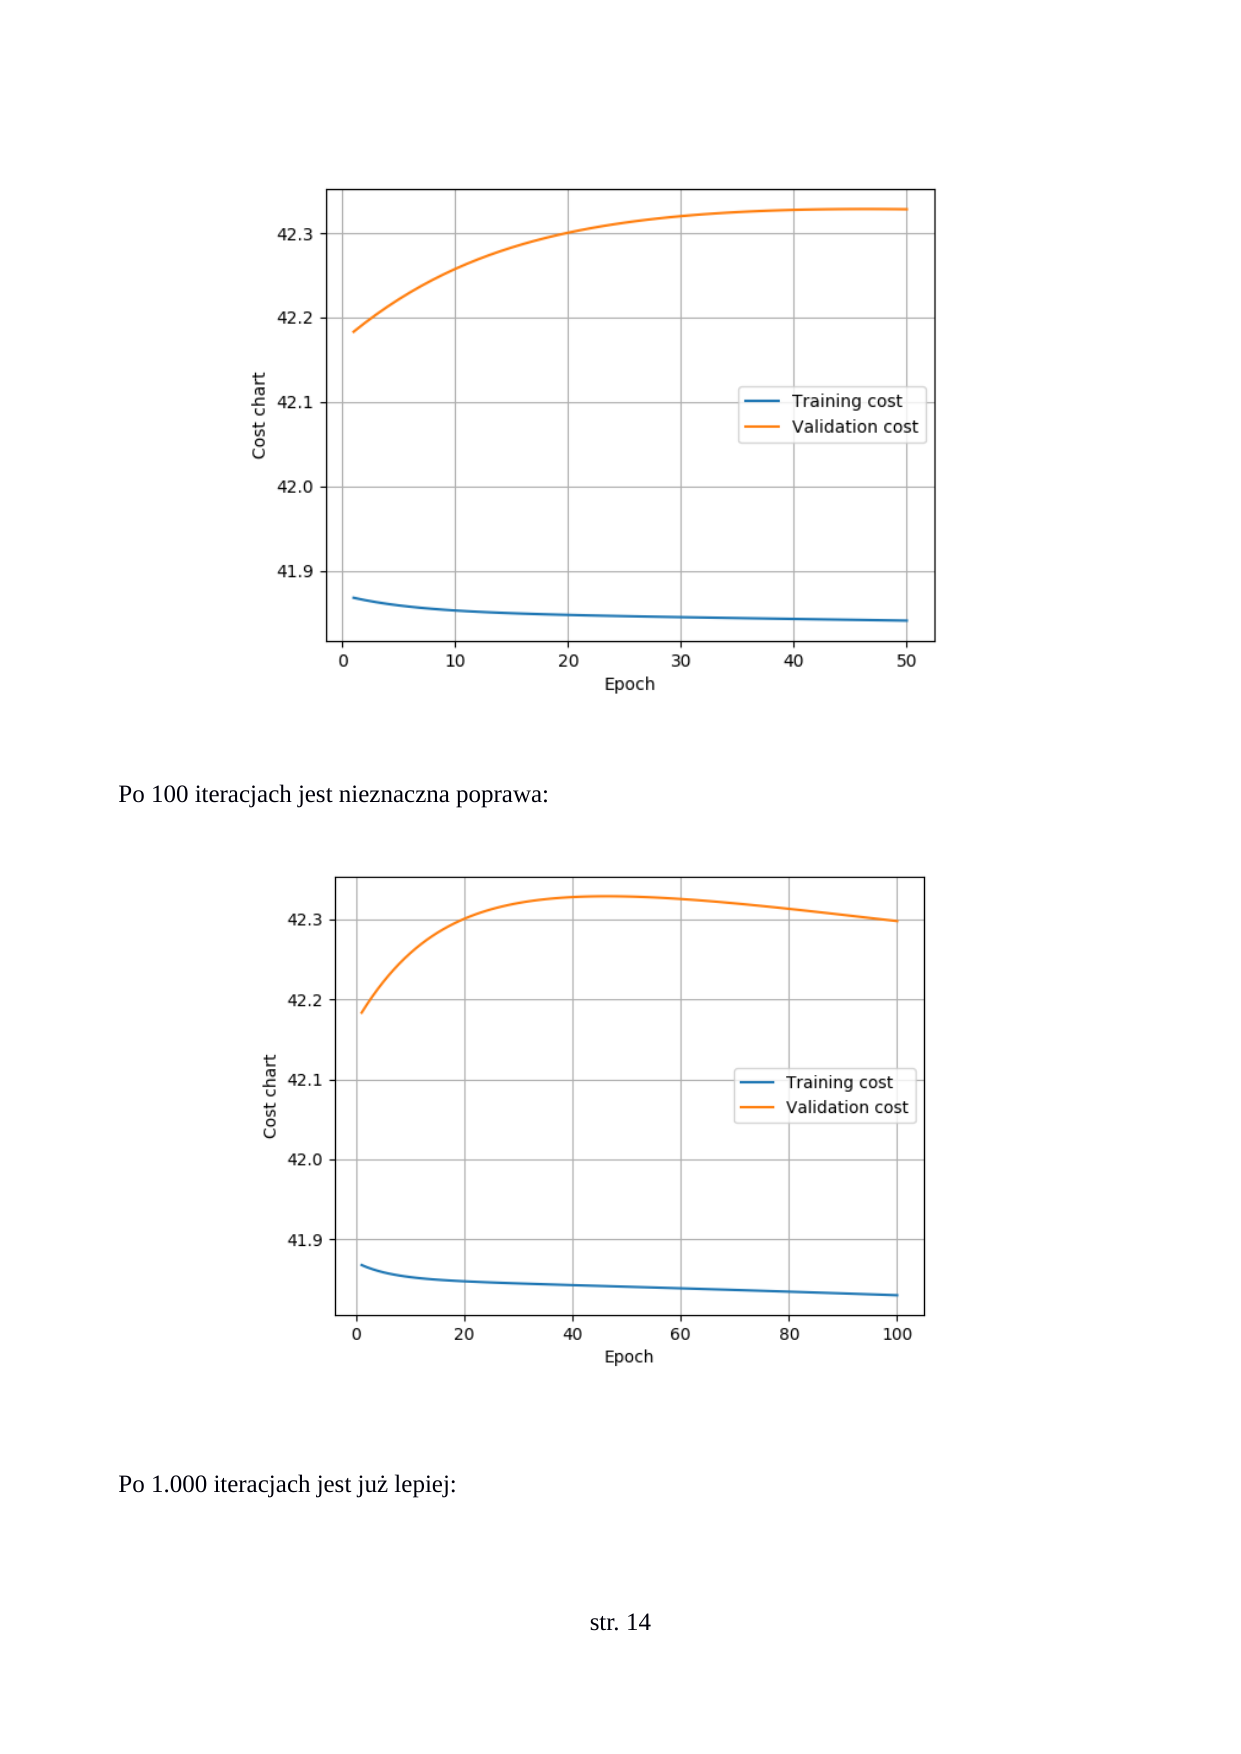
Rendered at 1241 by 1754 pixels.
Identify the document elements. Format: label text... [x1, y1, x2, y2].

picture [240, 808, 1000, 1378]
text Po 1.000 iteracjach jest już lepiej: [118, 1469, 1122, 1527]
picture [228, 118, 1013, 706]
text Po 100 iteracjach jest nieznaczna poprawa: [118, 779, 1122, 808]
